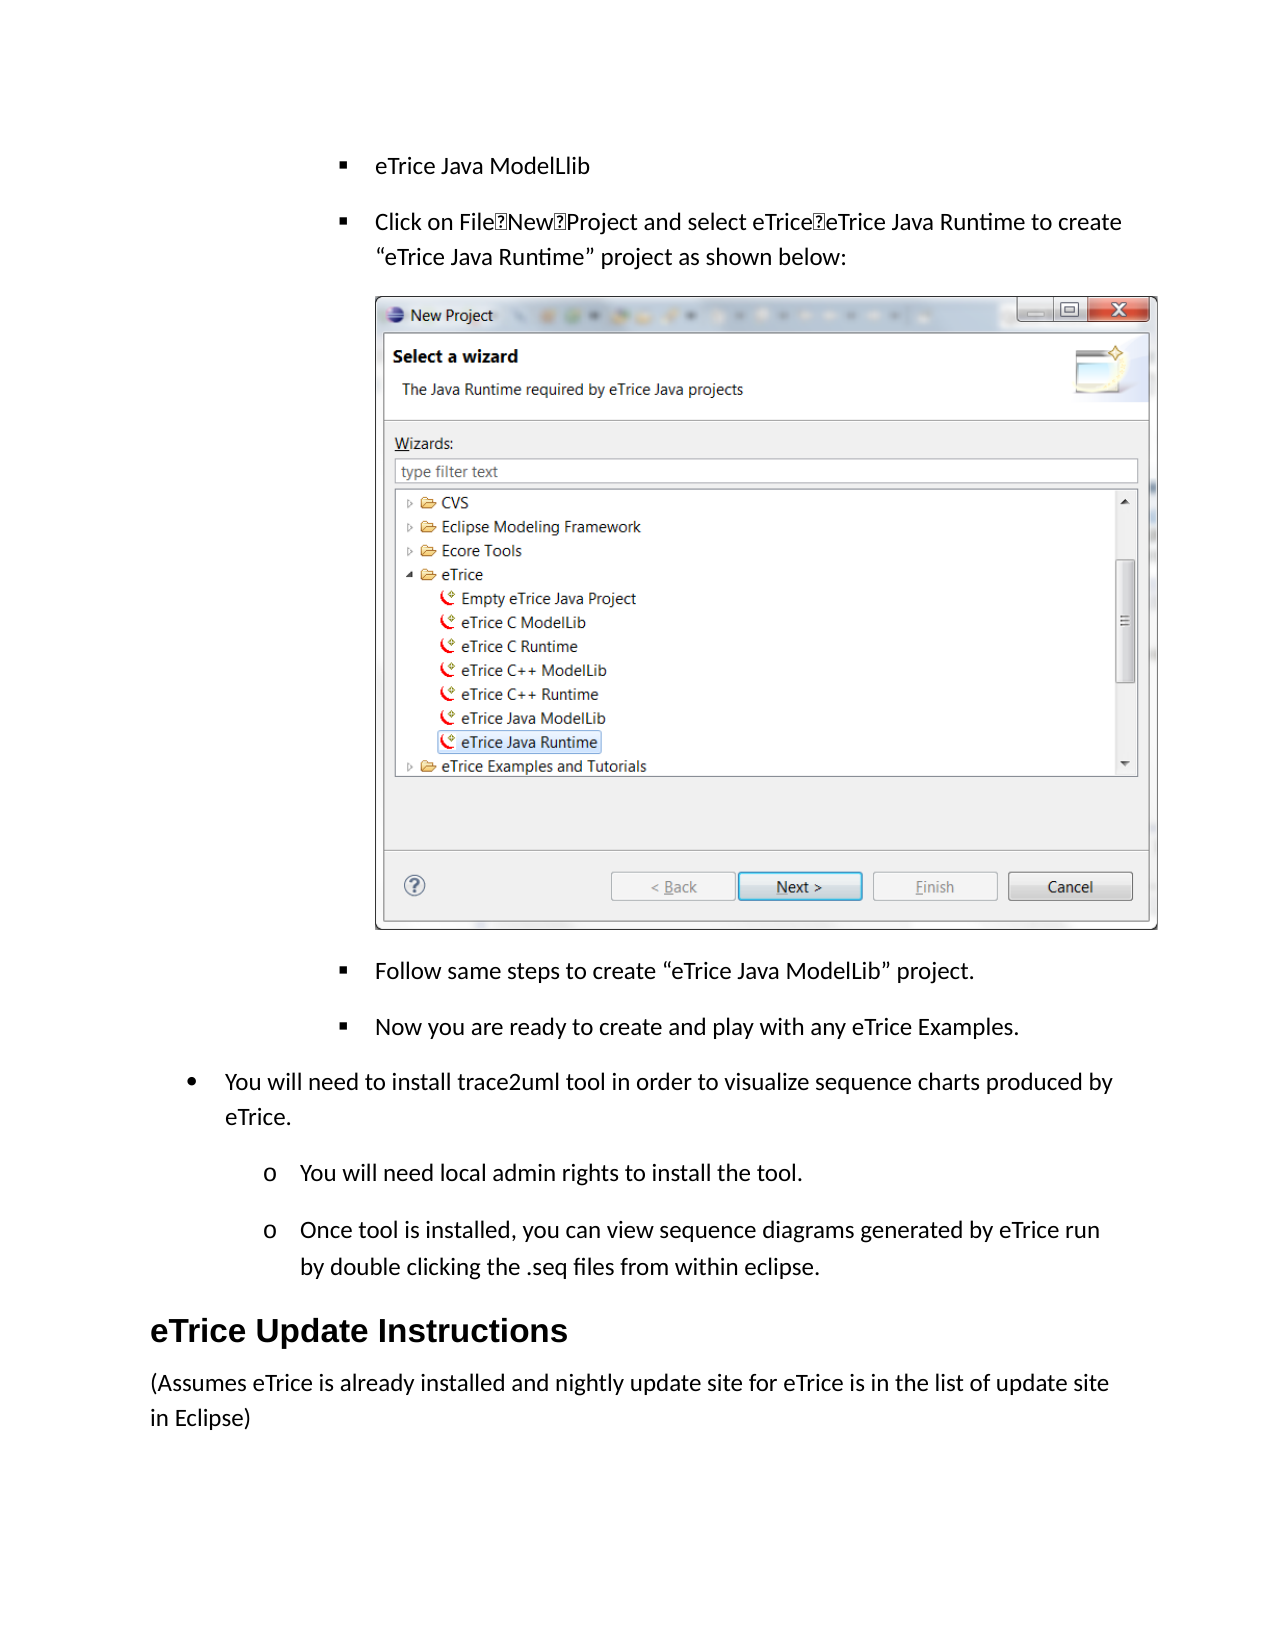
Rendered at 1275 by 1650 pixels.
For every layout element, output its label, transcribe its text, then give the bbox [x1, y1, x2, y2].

list You will need to install trace2uml tool in order to visualize sequence charts produced by eTrice. [187, 1066, 1125, 1132]
list You will need local admin rights to install the tool. [262, 1157, 1125, 1189]
picture [375, 296, 1158, 930]
list Once tool is installed, you can view sequence diagrams generated by eTrice run by double clicking the .seq files from within eclipse. [262, 1214, 1125, 1281]
subtitle eTrice Update Instructions [150, 1311, 1125, 1349]
list eTrice Java ModelLlib [337, 150, 1125, 181]
list Now you are ready to create and play with any eTrice Examples. [337, 1011, 1125, 1041]
text (Assumes eTrice is already installed and nightly update site for eTrice is in the list of update site in Eclipse) [150, 1367, 1125, 1433]
list Click on FileNewProject and select eTriceeTrice Java Runtime to create “eTrice Java Runtime” project as shown below: [337, 206, 1125, 271]
list Follow same steps to create “eTrice Java ModelLib” project. [337, 955, 1125, 985]
